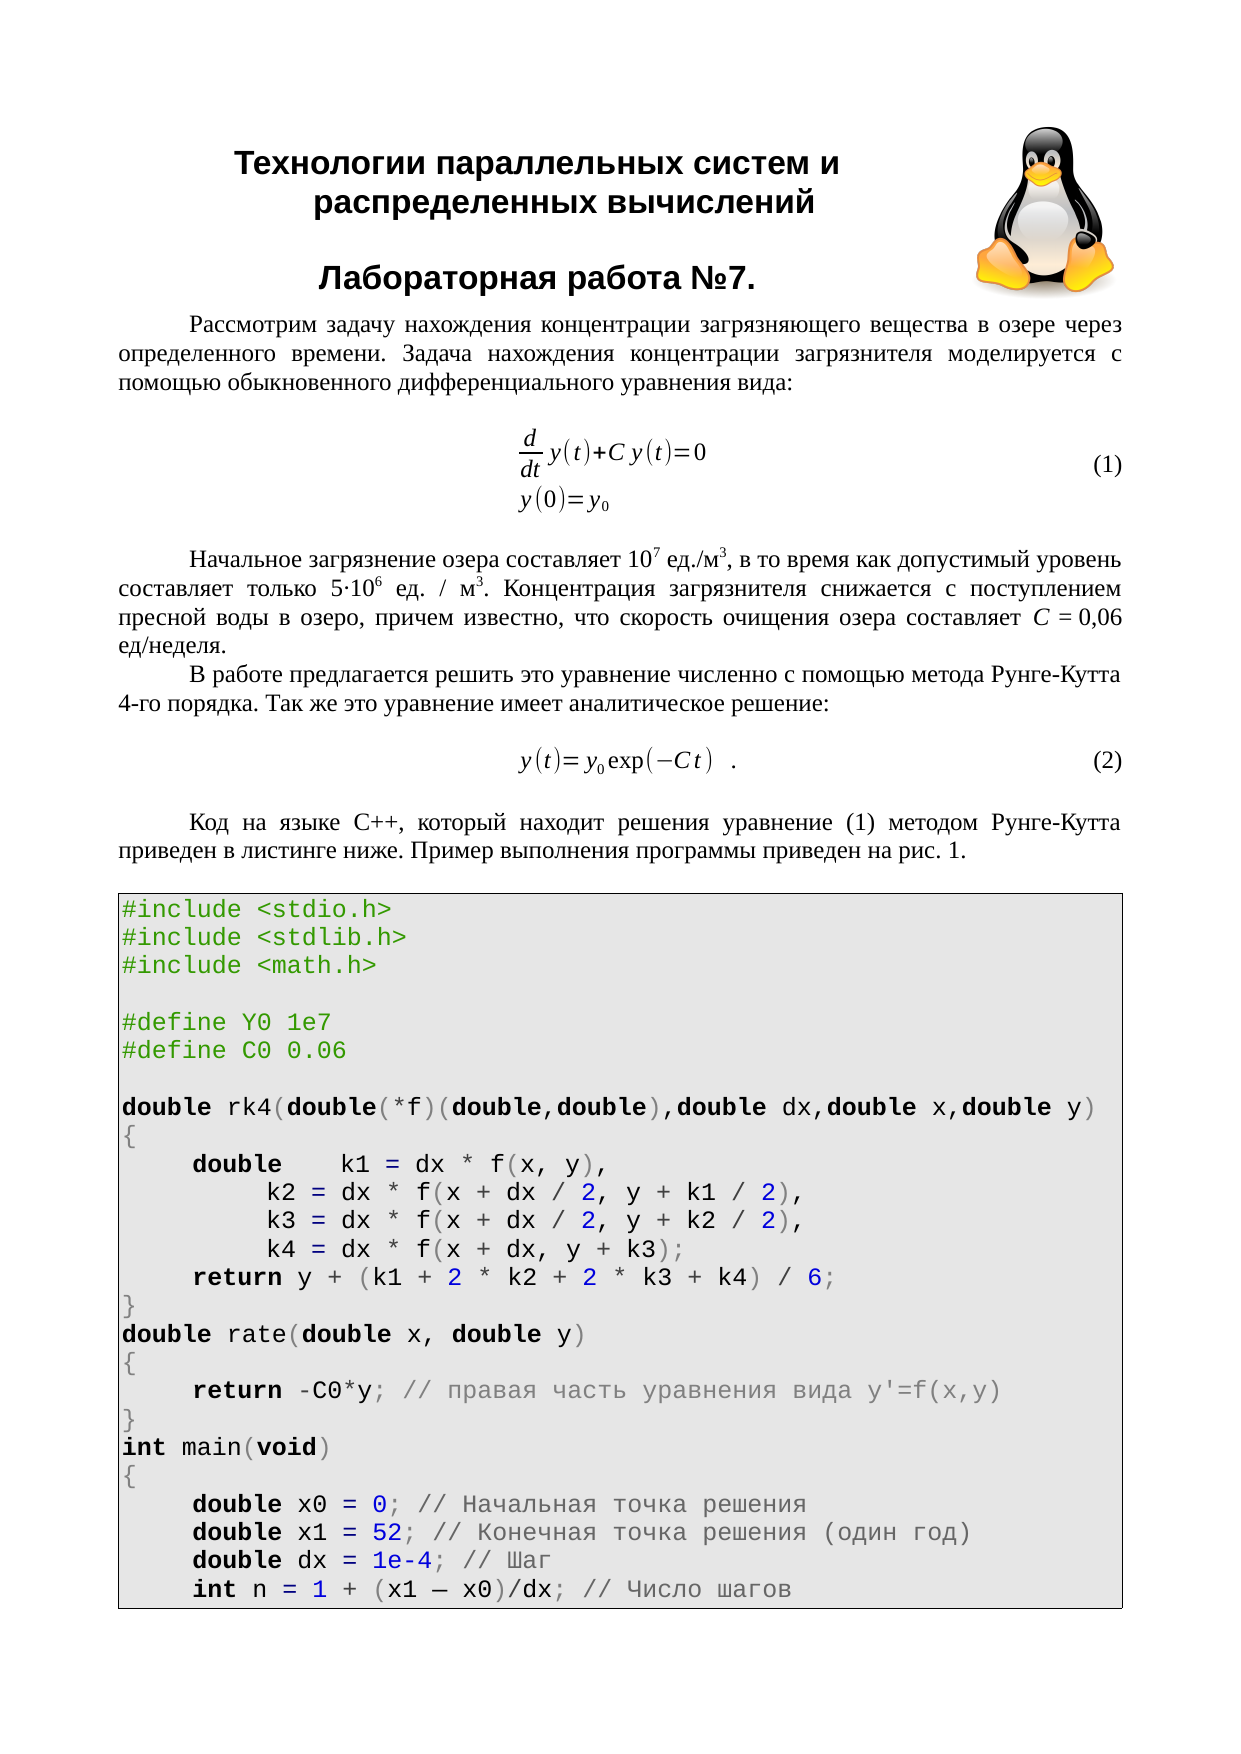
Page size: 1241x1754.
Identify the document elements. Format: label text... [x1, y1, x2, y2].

text Рассмотрим задачу нахождения концентрации загрязняющего вещества в озере через определенного времени. Задача нахождения концентрации загрязнителя моделируется с помощью обыкновенного дифференциального уравнения вида: [118, 309, 1122, 395]
text (1) [118, 424, 1122, 516]
text #define Y0 1e7 [119, 1006, 1122, 1034]
text } [119, 1289, 1122, 1318]
text . (2) [118, 746, 1122, 778]
text { [119, 1346, 1122, 1374]
text return -C0*y; // правая часть уравнения вида y'=f(x,y) [119, 1374, 1122, 1403]
subtitle Технологии параллельных систем и распределенных вычислений [118, 143, 965, 220]
text double rk4(double(*f)(double,double),double dx,double x,double y) [119, 1091, 1122, 1119]
text В работе предлагается решить это уравнение численно с помощью метода Рунге-Кутта 4-го порядка. Так же это уравнение имеет аналитическое решение: [118, 659, 1122, 717]
text #include <math.h> [119, 949, 1122, 978]
text } [119, 1403, 1122, 1431]
text int n = 1 + (x1 — x0)/dx; // Число шагов [119, 1573, 1122, 1608]
text { [119, 1459, 1122, 1488]
text Код на языке С++, который находит решения уравнение (1) методом Рунге-Кутта приведен в листинге ниже. Пример выполнения программы приведен на рис. 1. [118, 807, 1122, 864]
text k3 = dx * f(x + dx / 2, y + k2 / 2), [119, 1204, 1122, 1233]
text return y + (k1 + 2 * k2 + 2 * k3 + k4) / 6; [119, 1261, 1122, 1289]
text k2 = dx * f(x + dx / 2, y + k1 / 2), [119, 1176, 1122, 1204]
picture [965, 119, 1123, 307]
text k4 = dx * f(x + dx, y + k3); [119, 1233, 1122, 1261]
text double x0 = 0; // Начальная точка решения [119, 1488, 1122, 1516]
text Начальное загрязнение озера составляет 107 ед./м3, в то время как допустимый уровень составляет только 5∙106 ед. / м3. Концентрация загрязнителя снижается с поступлением пресной воды в озеро, причем известно, что скорость очищения озера составляет С = 0,06 ед/неделя. [118, 544, 1122, 659]
text int main(void) [119, 1431, 1122, 1459]
text { [119, 1119, 1122, 1148]
text #include <stdio.h> [119, 894, 1122, 921]
text double rate(double x, double y) [119, 1318, 1122, 1346]
text #define C0 0.06 [119, 1034, 1122, 1063]
text double k1 = dx * f(x, y), [119, 1148, 1122, 1176]
text double dx = 1e-4; // Шаг [119, 1544, 1122, 1573]
text double x1 = 52; // Конечная точка решения (один год) [119, 1516, 1122, 1544]
text #include <stdlib.h> [119, 921, 1122, 949]
subtitle Лабораторная работа №7. [118, 258, 965, 297]
